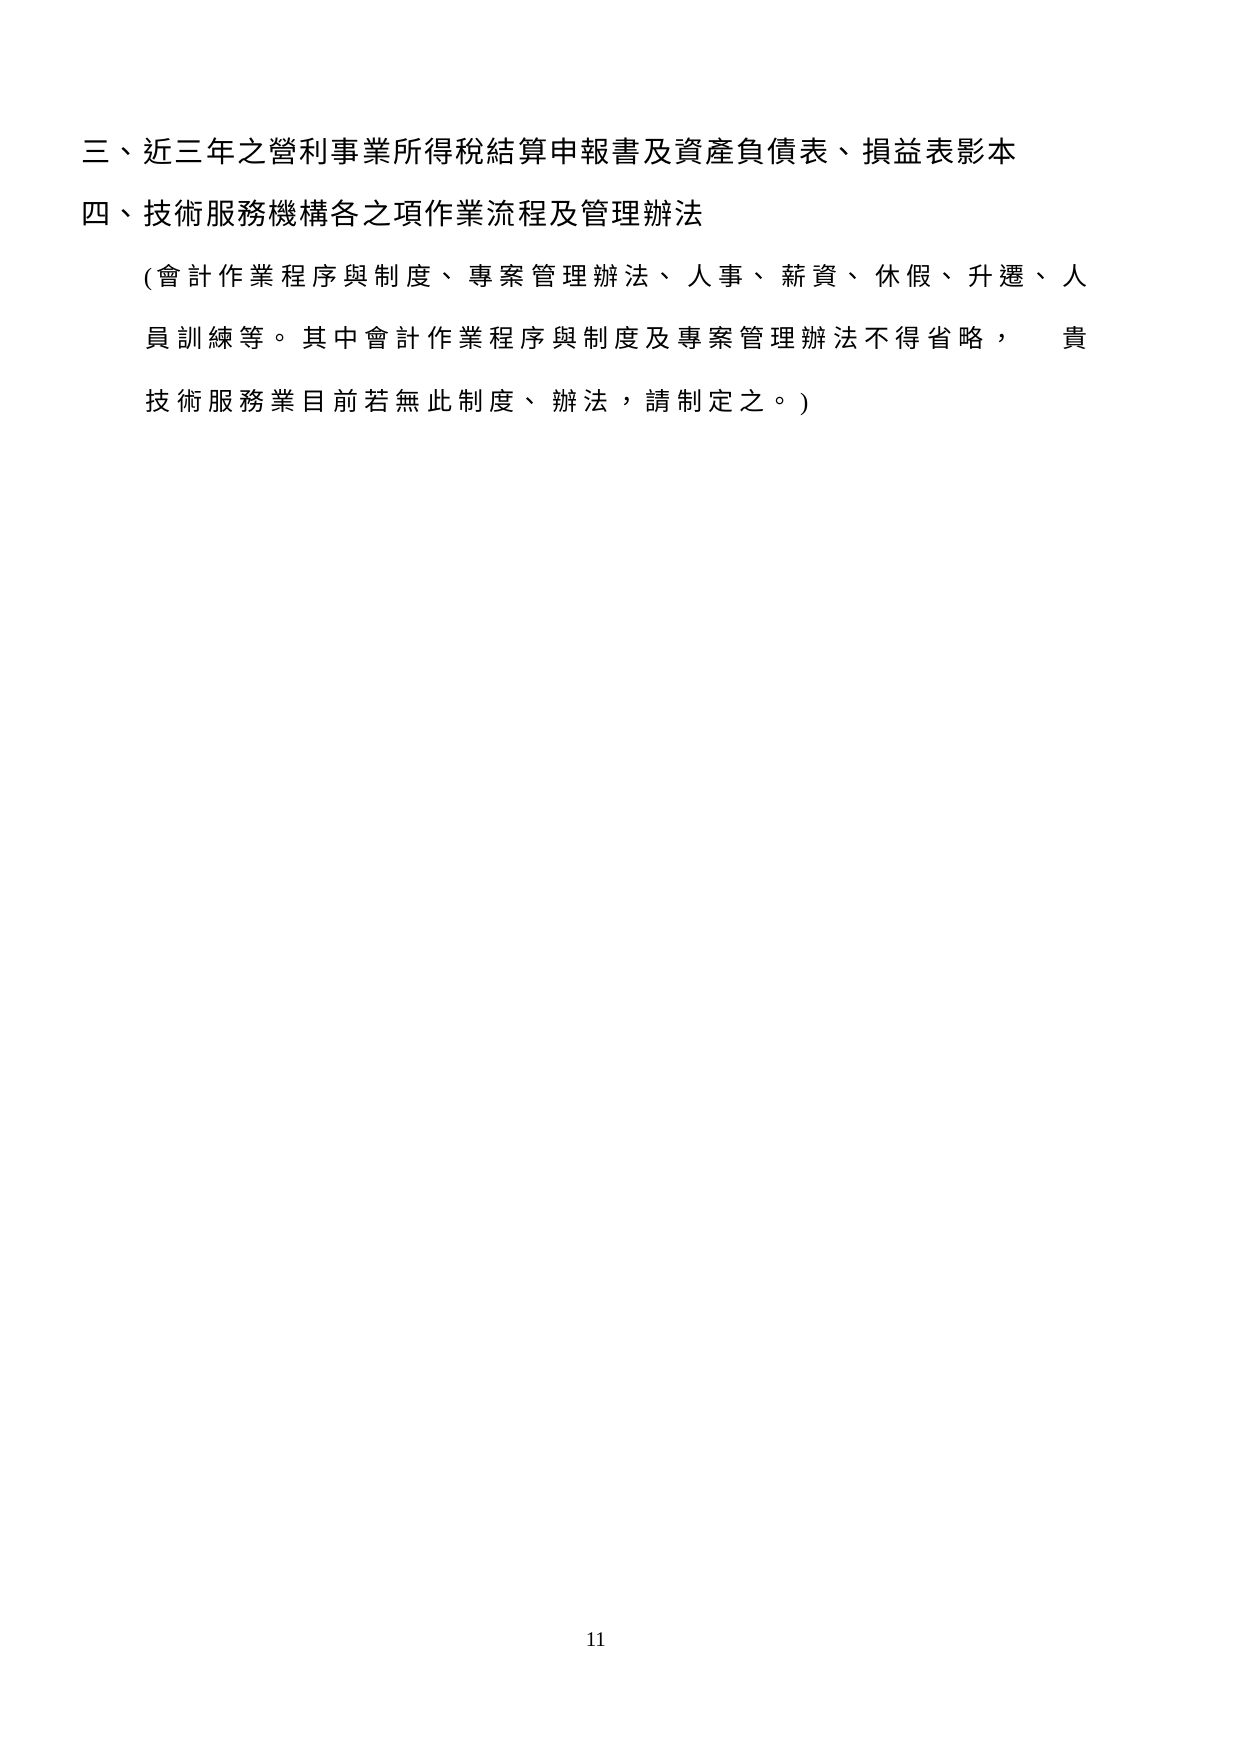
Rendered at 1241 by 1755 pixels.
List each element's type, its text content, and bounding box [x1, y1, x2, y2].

text 三、近三年之營利事業所得稅結算申報書及資產負債表、損益表影本 [80, 108, 1111, 170]
text (會計作業程序與制度、專案管理辦法、人事、薪資、休假、升遷、人員訓練等。其中會計作業程序與制度及專案管理辦法不得省略， 貴技術服務業目前若無此制度、辦法，請制定之。) [136, 233, 1111, 420]
text 四、技術服務機構各之項作業流程及管理辦法 [80, 170, 1111, 233]
